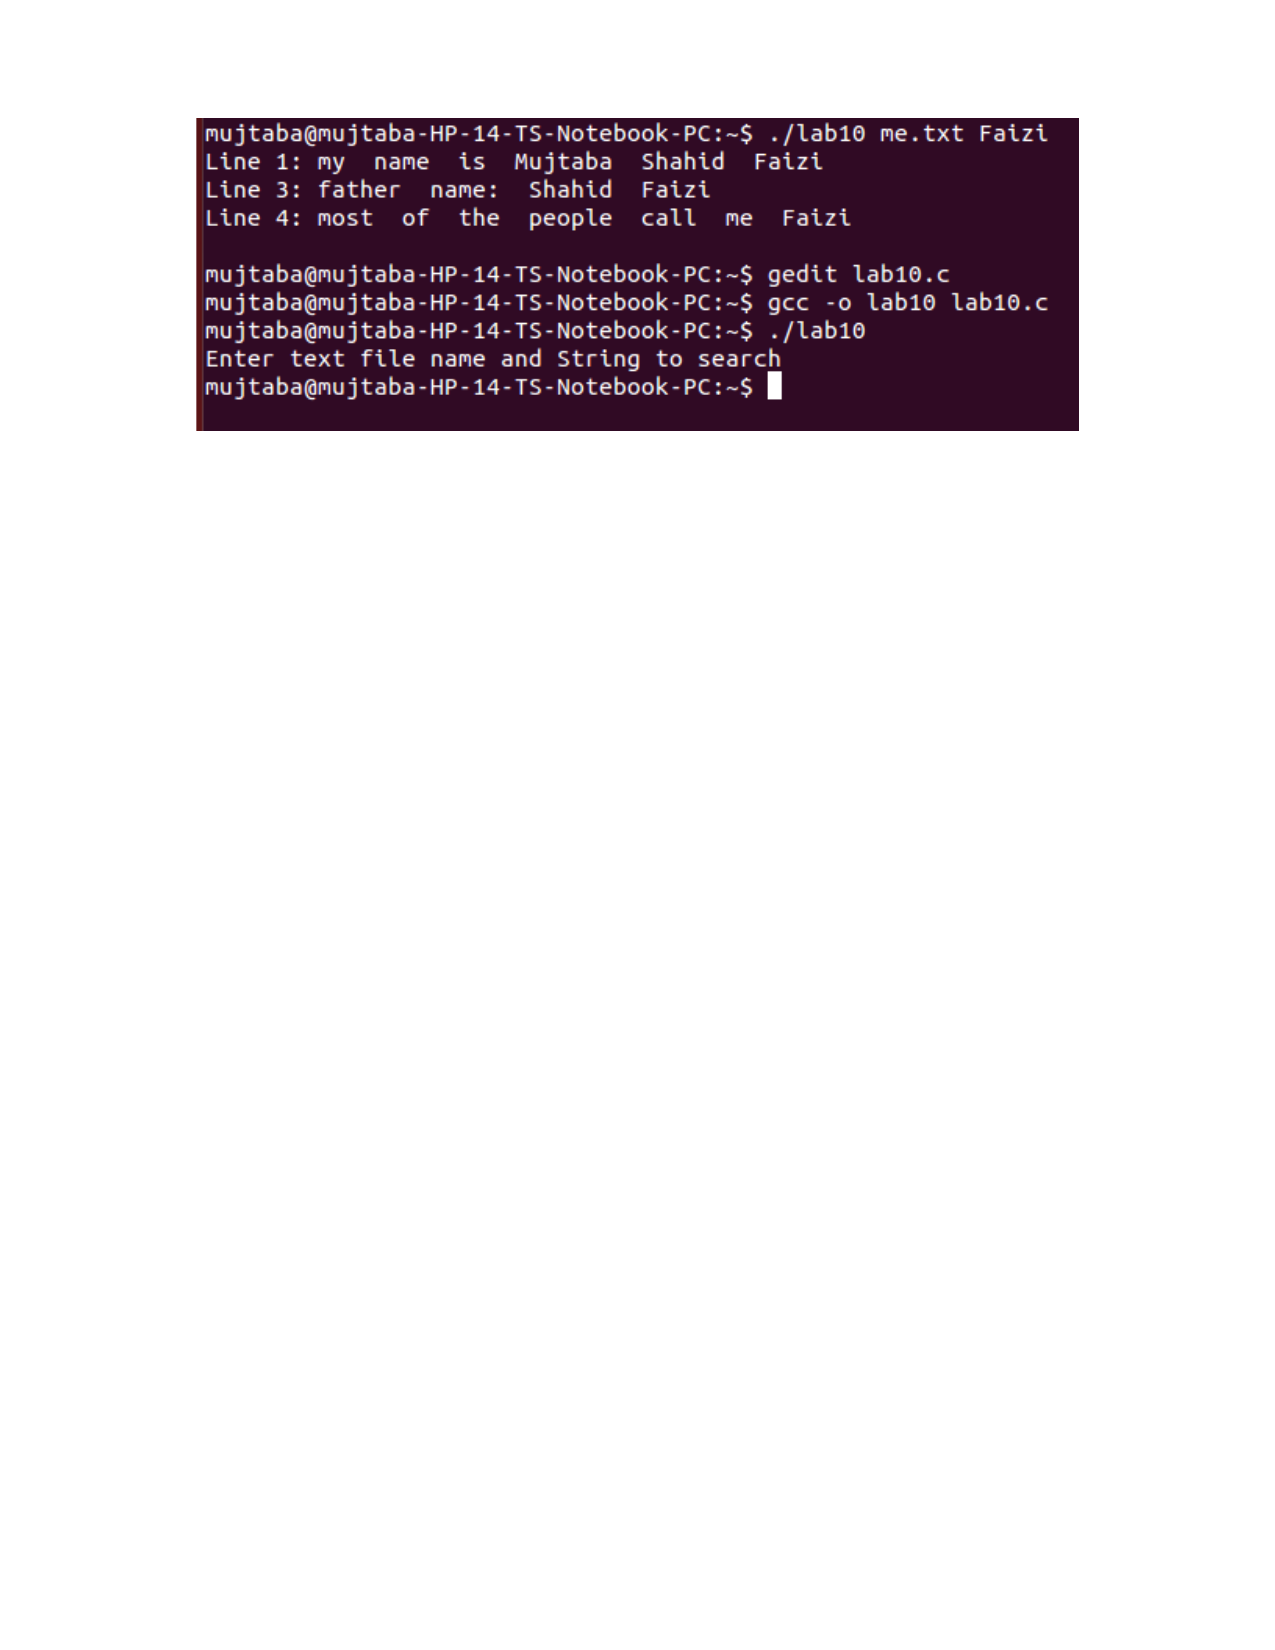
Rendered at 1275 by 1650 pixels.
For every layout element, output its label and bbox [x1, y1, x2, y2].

picture [196, 118, 1079, 431]
